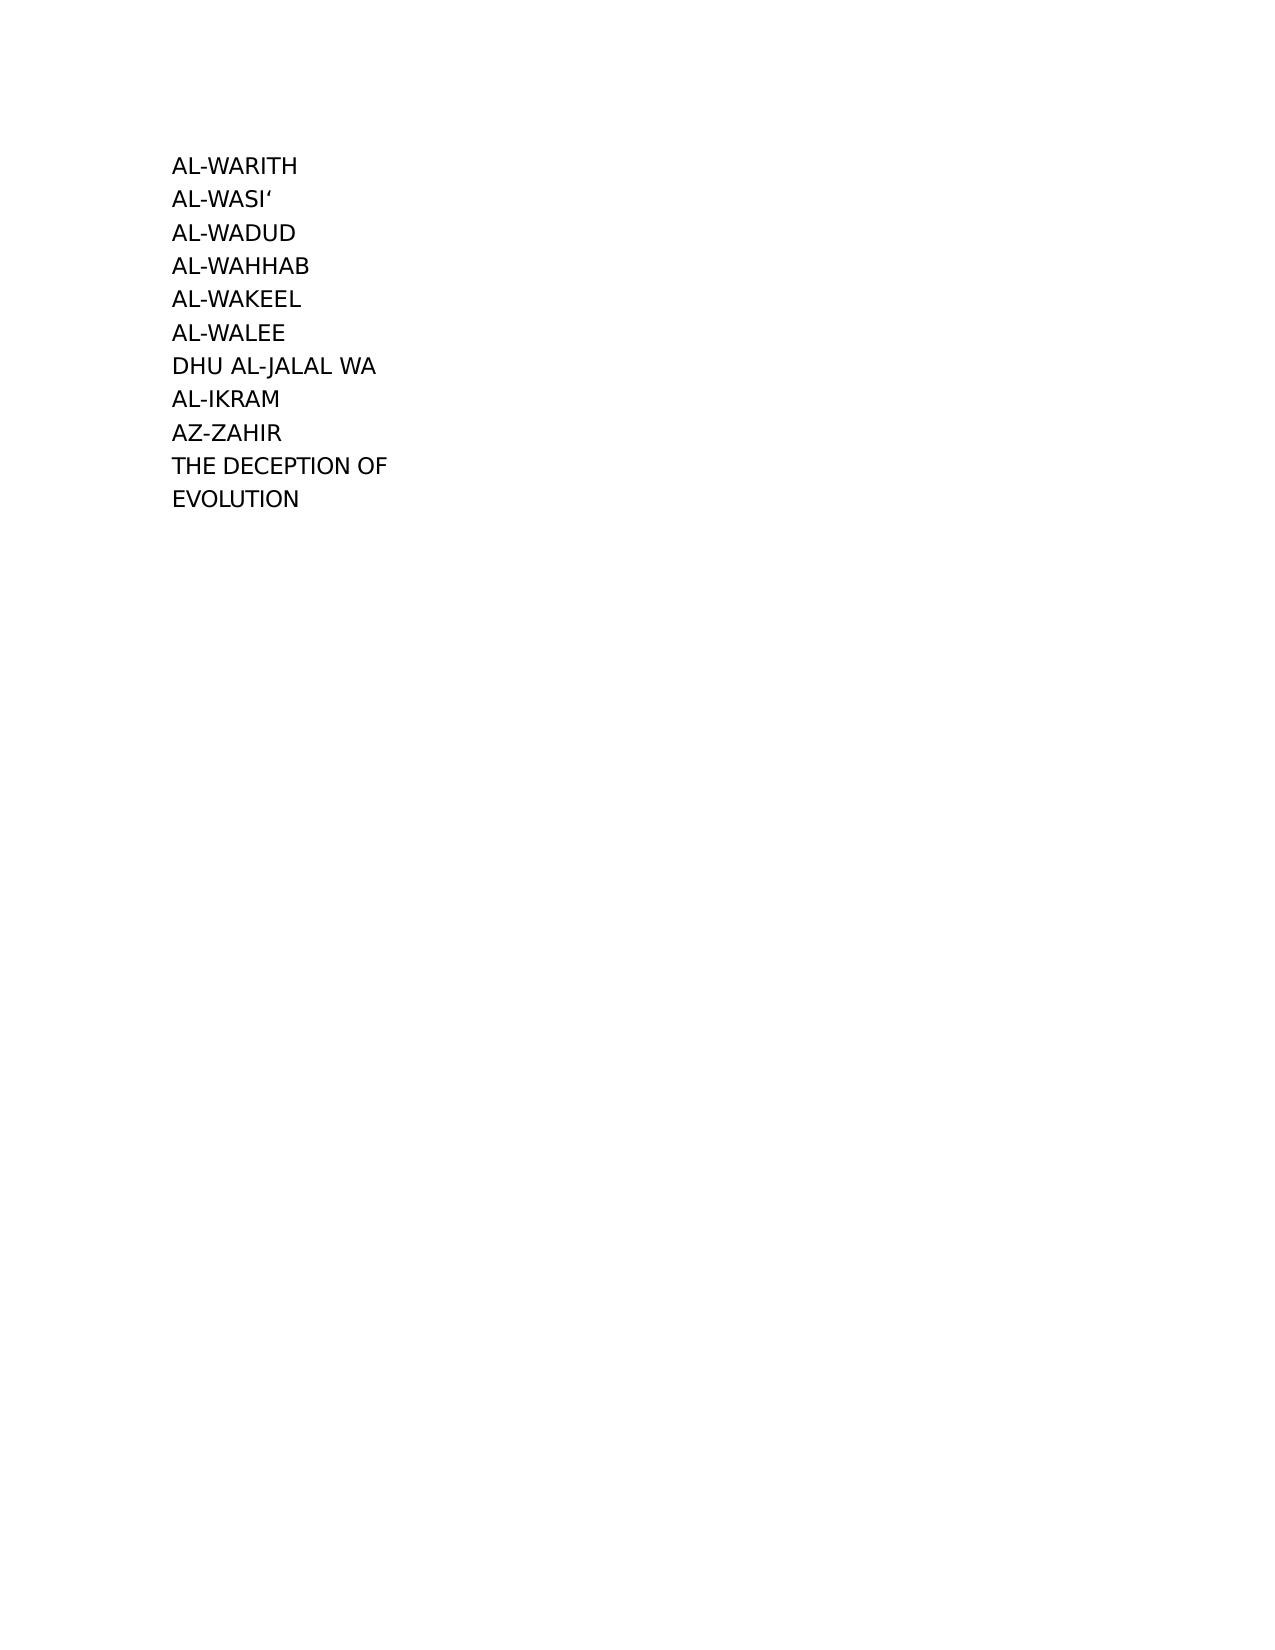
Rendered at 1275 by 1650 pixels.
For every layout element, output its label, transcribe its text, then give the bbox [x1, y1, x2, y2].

text DHU AL-JALAL WA [112, 348, 1145, 381]
text AZ-ZAHIR [112, 414, 1145, 448]
text AL-WAHHAB [112, 248, 1145, 281]
text AL-IKRAM [112, 381, 1145, 414]
text AL-WASI‘ [112, 181, 1145, 214]
text AL-WARITH [112, 148, 1145, 181]
text AL-WAKEEL [112, 281, 1145, 314]
text EVOLUTION [112, 481, 1145, 514]
text THE DECEPTION OF [112, 448, 1145, 481]
text AL-WALEE [112, 314, 1145, 348]
text AL-WADUD [112, 214, 1145, 248]
